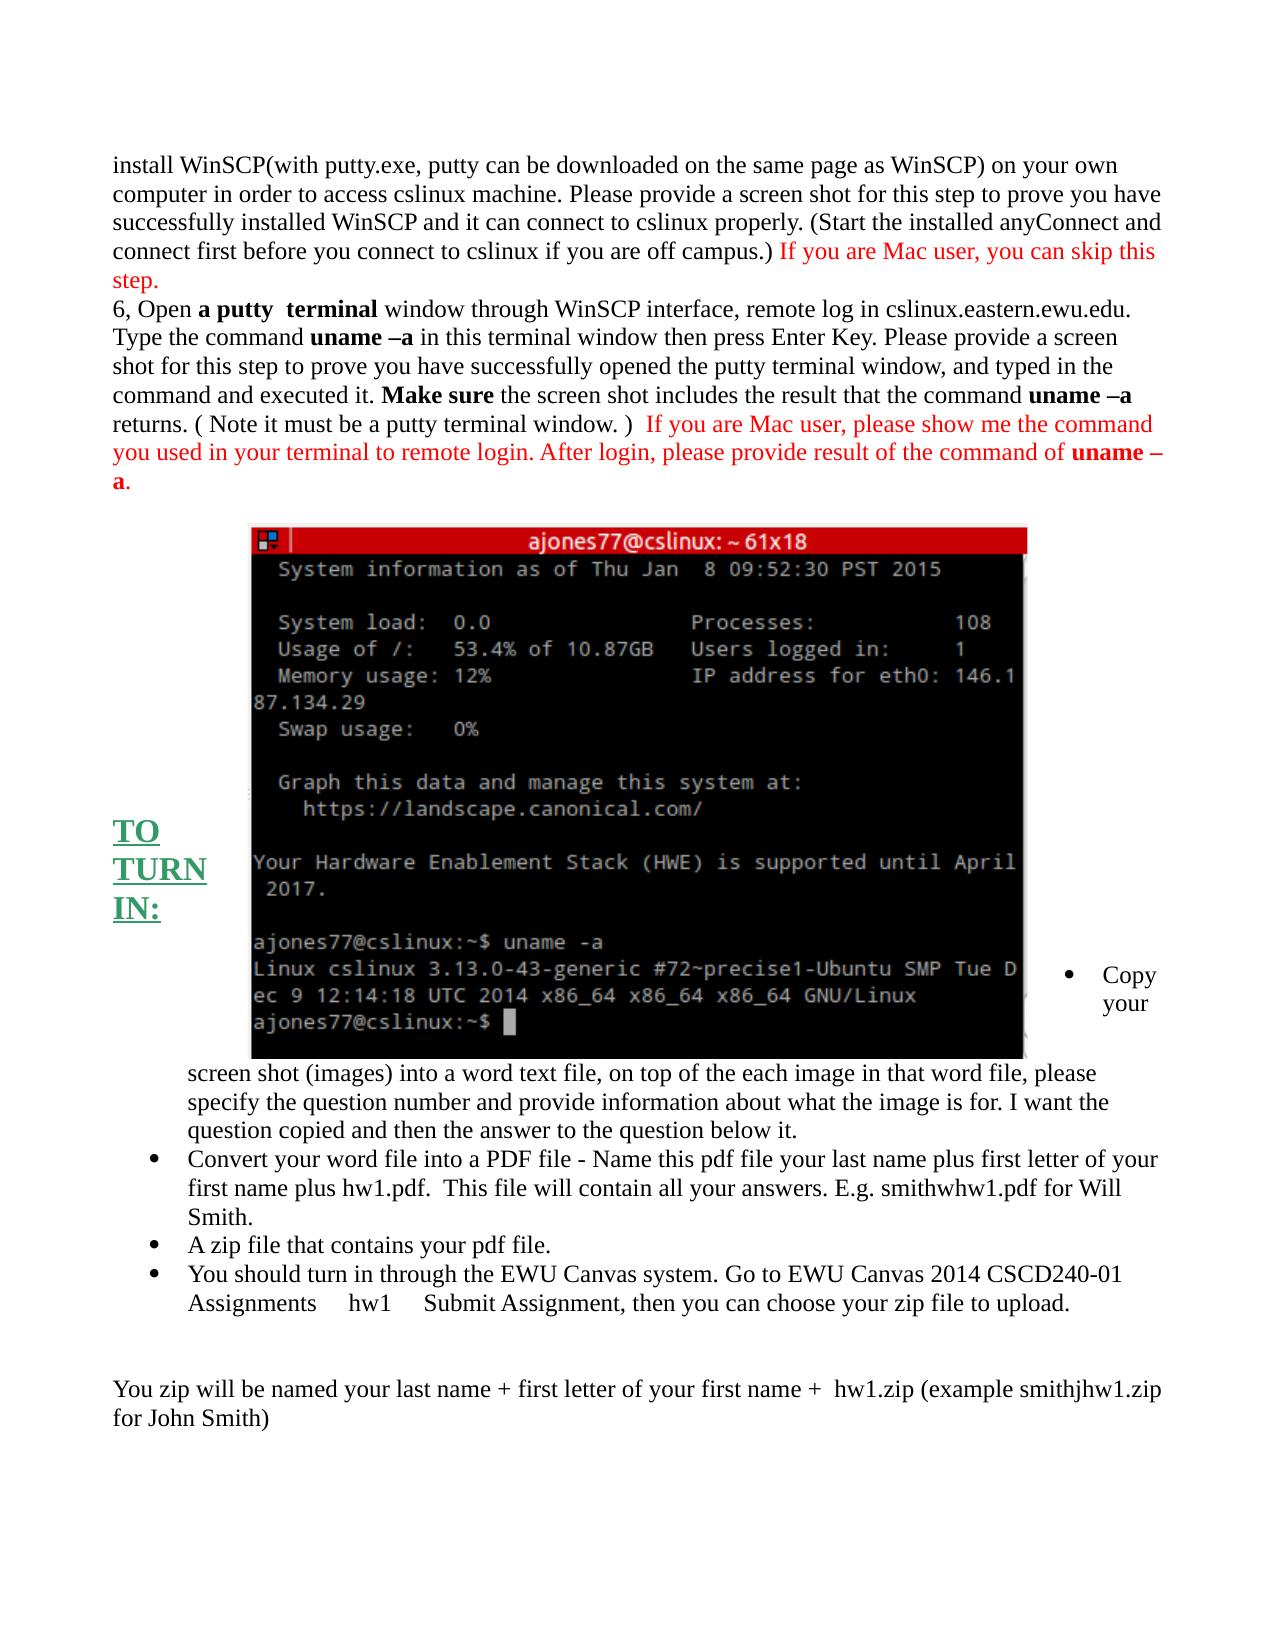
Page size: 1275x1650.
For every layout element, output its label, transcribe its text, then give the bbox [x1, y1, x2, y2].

list You should turn in through the EWU Canvas system. Go to EWU Canvas 2014 CSCD240-01  Assignments  hw1  Submit Assignment, then you can choose your zip file to upload. [150, 1259, 1162, 1317]
text install WinSCP(with putty.exe, putty can be downloaded on the same page as WinSCP) on your own computer in order to access cslinux machine. Please provide a screen shot for this step to prove you have successfully installed WinSCP and it can connect to cslinux properly. (Start the installed anyConnect and connect first before you connect to cslinux if you are off campus.) If you are Mac user, you can skip this step. [112, 150, 1162, 294]
list Convert your word file into a PDF file - Name this pdf file your last name plus first letter of your first name plus hw1.pdf. This file will contain all your answers. E.g. smithwhw1.pdf for Will Smith. [150, 1144, 1162, 1231]
list A zip file that contains your pdf file. [150, 1231, 1162, 1259]
text 6, Open a putty terminal window through WinSCP interface, remote log in cslinux.eastern.ewu.edu. Type the command uname –a in this terminal window then press Enter Key. Please provide a screen shot for this step to prove you have successfully opened the putty terminal window, and typed in the command and executed it. Make sure the screen shot includes the result that the command uname –a returns. ( Note it must be a putty terminal window. ) If you are Mac user, please show me the command you used in your terminal to remote login. After login, please provide result of the command of uname –a. [112, 294, 1162, 495]
picture [247, 523, 1028, 1059]
text TO TURN IN: [112, 811, 247, 926]
list Copy your screen shot (images) into a word text file, on top of the each image in that word file, please specify the question number and provide information about what the image is for. I want the question copied and then the answer to the question below it. [150, 960, 1162, 1144]
text You zip will be named your last name + first letter of your first name + hw1.zip (example smithjhw1.zip for John Smith) [112, 1374, 1162, 1432]
text [1028, 811, 1162, 926]
